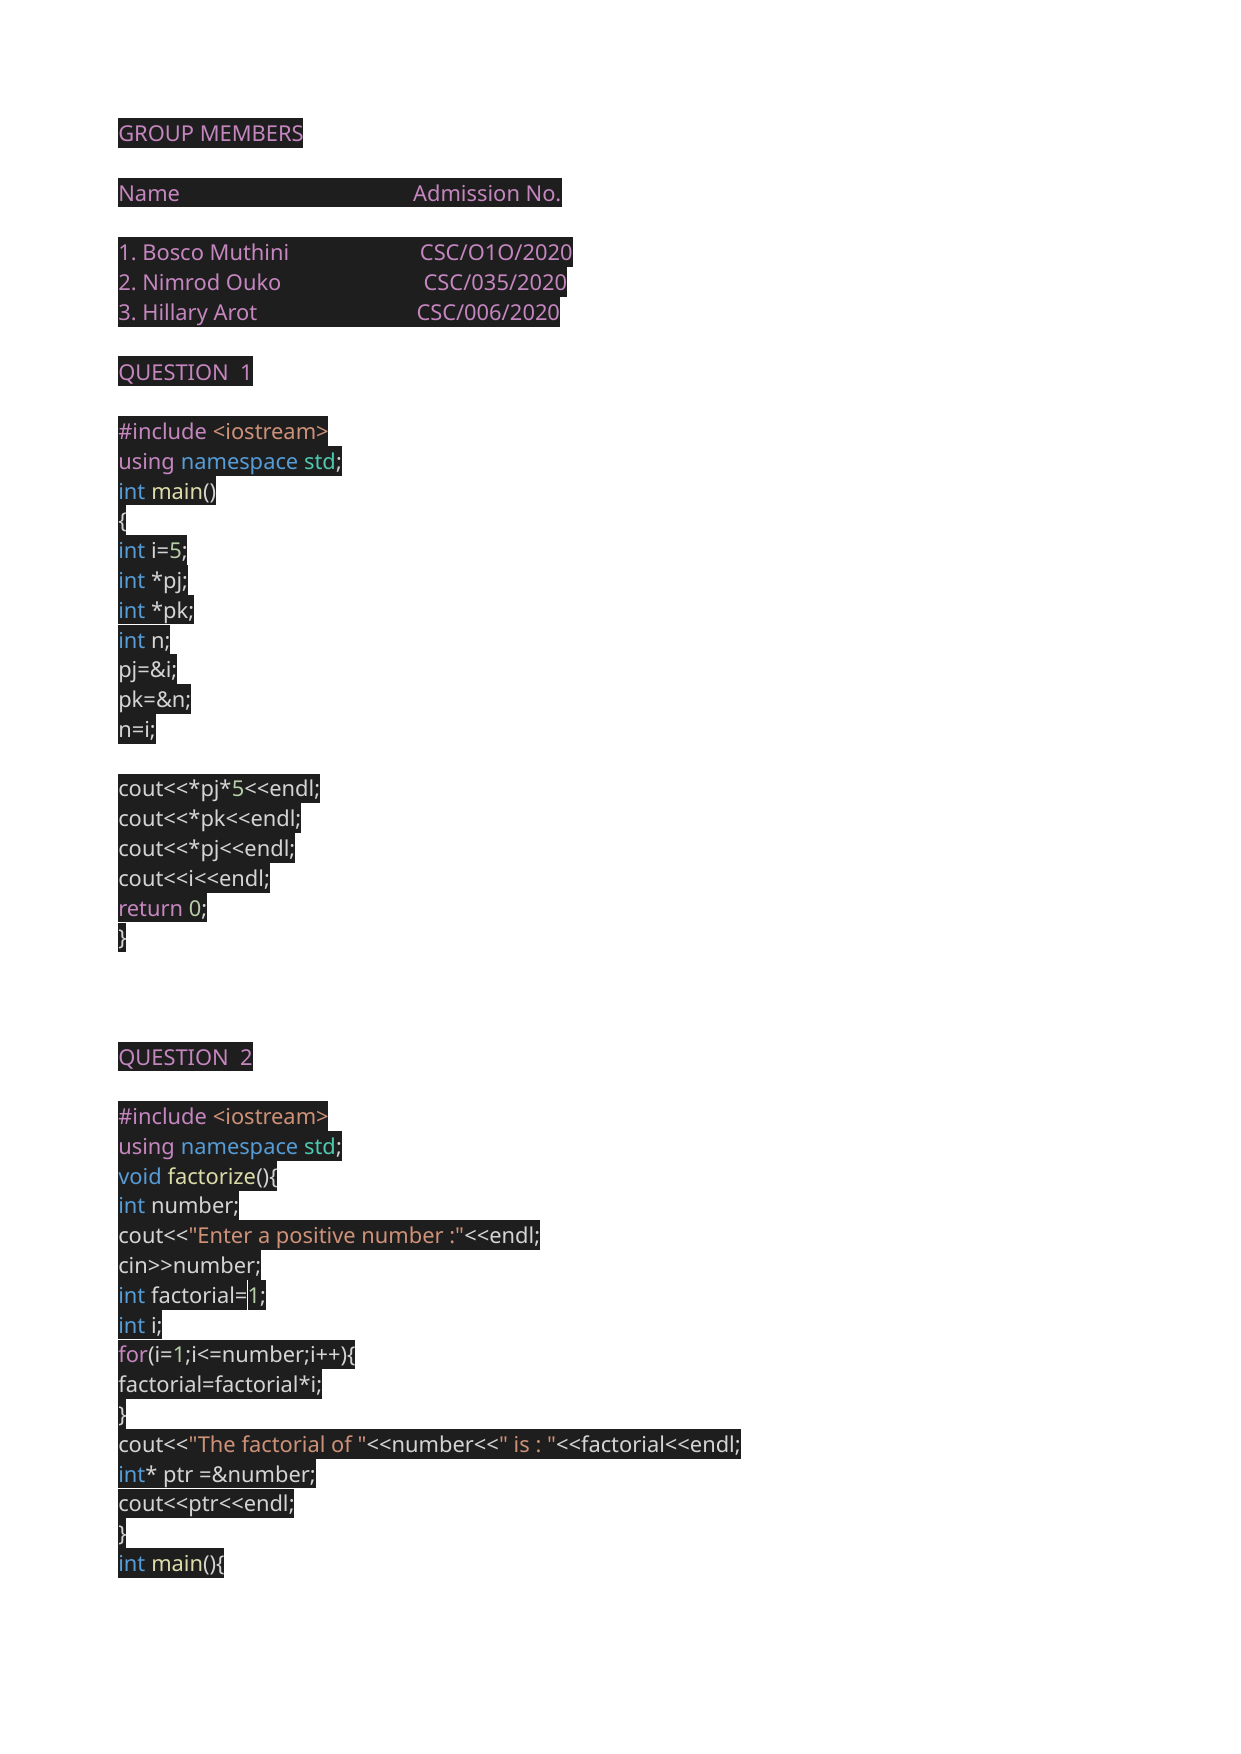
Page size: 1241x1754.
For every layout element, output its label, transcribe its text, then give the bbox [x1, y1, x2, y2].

text } [118, 922, 1122, 952]
text cin>>number; [118, 1250, 1122, 1280]
text for(i=1;i<=number;i++){ [118, 1339, 1122, 1369]
text GROUP MEMBERS [118, 118, 1122, 148]
text factorial=factorial*i; [118, 1369, 1122, 1399]
text #include <iostream> [118, 416, 1122, 446]
text 1. Bosco Muthini CSC/O1O/2020 [118, 237, 1122, 267]
text QUESTION 2 [118, 1042, 1122, 1071]
text using namespace std; [118, 1131, 1122, 1161]
text int i=5; [118, 535, 1122, 565]
text { [118, 505, 1122, 535]
text cout<<i<<endl; [118, 863, 1122, 893]
text } [118, 1518, 1122, 1548]
text int factorial=1; [118, 1280, 1122, 1310]
text #include <iostream> [118, 1101, 1122, 1131]
text Name Admission No. [118, 178, 1122, 207]
text n=i; [118, 714, 1122, 744]
text pk=&n; [118, 684, 1122, 714]
text int* ptr =&number; [118, 1459, 1122, 1488]
text int n; [118, 624, 1122, 654]
text QUESTION 1 [118, 356, 1122, 386]
text int main(){ [118, 1548, 1122, 1578]
text } [118, 1399, 1122, 1429]
text int main() [118, 476, 1122, 505]
text using namespace std; [118, 446, 1122, 476]
text cout<<*pj<<endl; [118, 833, 1122, 863]
text void factorize(){ [118, 1161, 1122, 1191]
text int number; [118, 1191, 1122, 1220]
text cout<<"The factorial of "<<number<<" is : "<<factorial<<endl; [118, 1429, 1122, 1459]
text 3. Hillary Arot CSC/006/2020 [118, 297, 1122, 327]
text cout<<"Enter a positive number :"<<endl; [118, 1220, 1122, 1250]
text return 0; [118, 893, 1122, 922]
text cout<<*pk<<endl; [118, 803, 1122, 833]
text int *pk; [118, 595, 1122, 624]
text int *pj; [118, 565, 1122, 595]
text pj=&i; [118, 654, 1122, 684]
text int i; [118, 1310, 1122, 1339]
text 2. Nimrod Ouko CSC/035/2020 [118, 267, 1122, 297]
text cout<<ptr<<endl; [118, 1488, 1122, 1518]
text cout<<*pj*5<<endl; [118, 773, 1122, 803]
